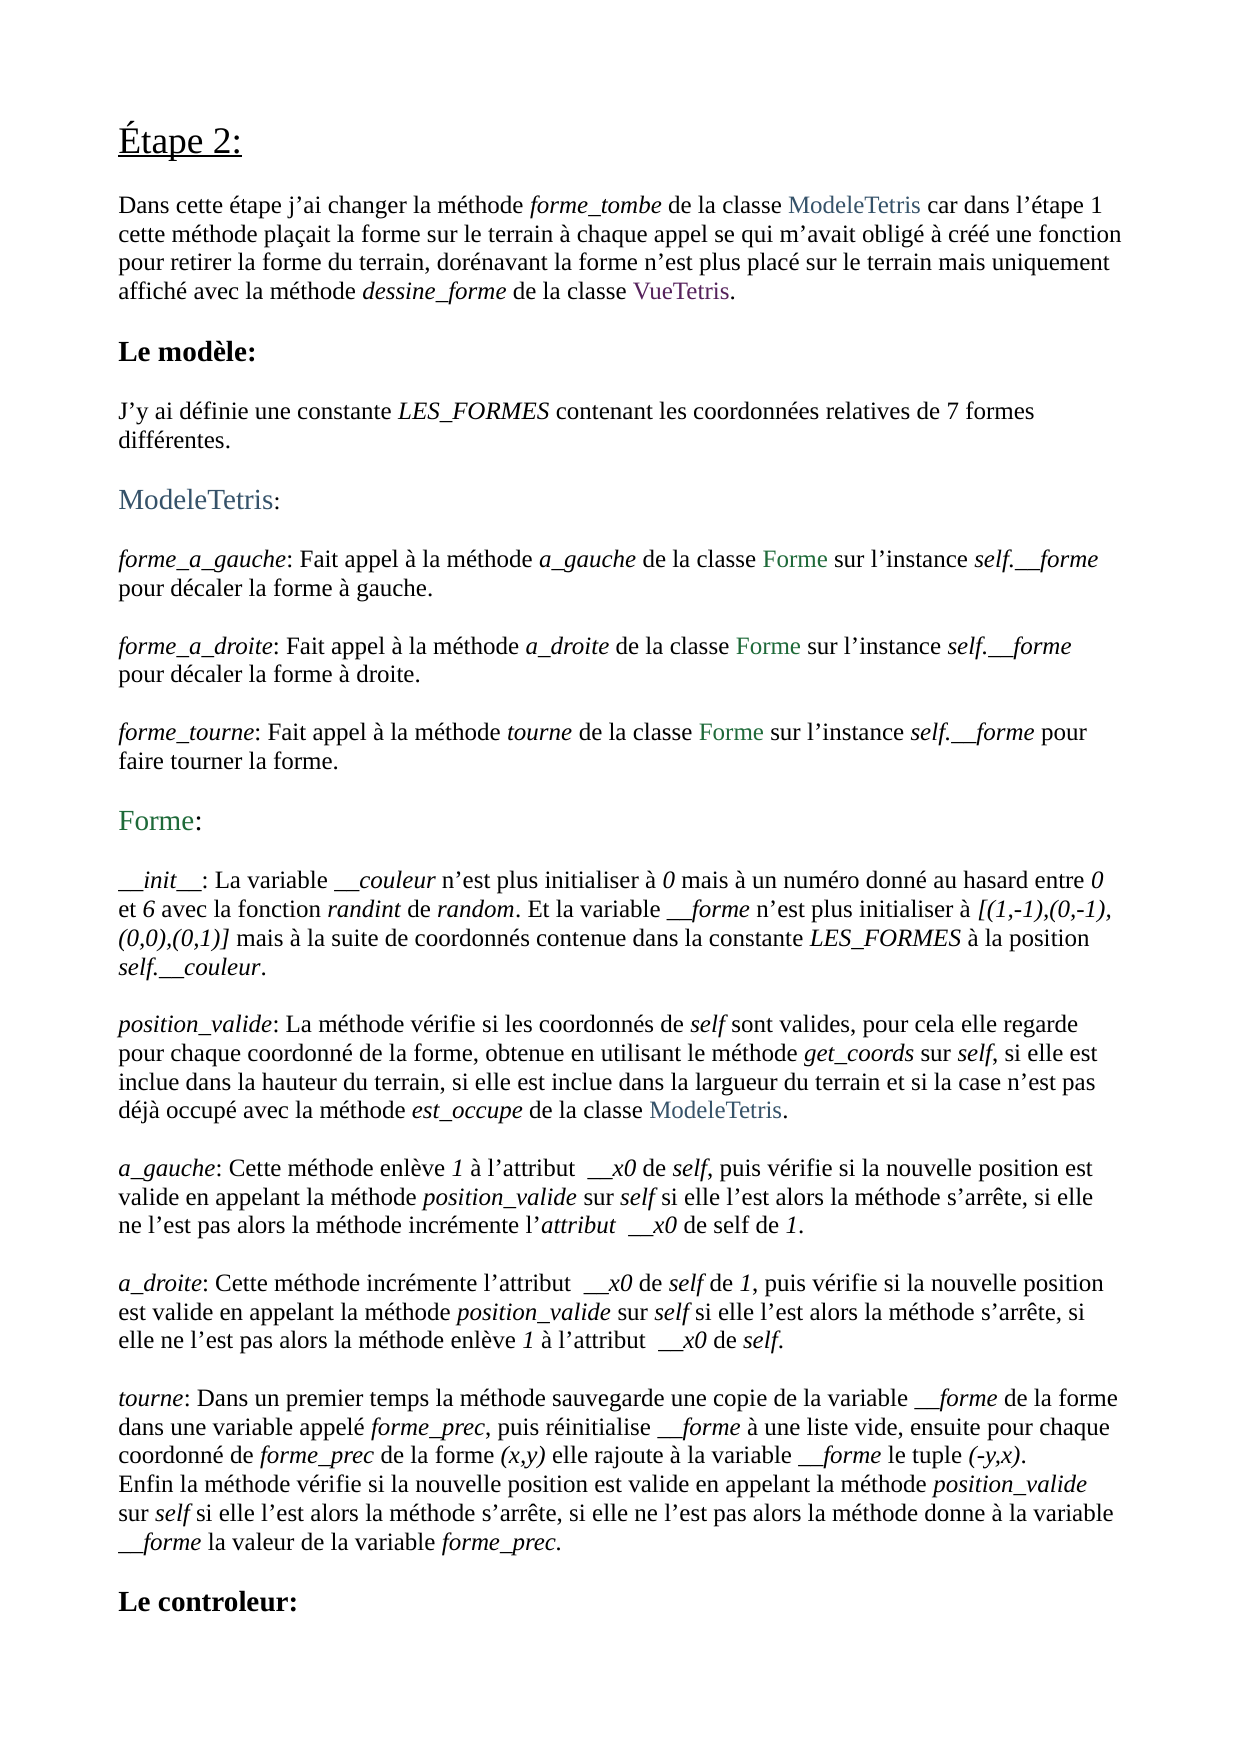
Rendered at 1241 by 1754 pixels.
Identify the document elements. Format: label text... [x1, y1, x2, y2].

text Le controleur: [118, 1584, 1122, 1618]
text Enfin la méthode vérifie si la nouvelle position est valide en appelant la méthode position_valide sur self si elle l’est alors la méthode s’arrête, si elle ne l’est pas alors la méthode donne à la variable __forme la valeur de la variable forme_prec. [118, 1469, 1122, 1556]
text ModeleTetris: [118, 482, 1122, 516]
text J’y ai définie une constante LES_FORMES contenant les coordonnées relatives de 7 formes différentes. [118, 396, 1122, 453]
text position_valide: La méthode vérifie si les coordonnés de self sont valides, pour cela elle regarde pour chaque coordonné de la forme, obtenue en utilisant le méthode get_coords sur self, si elle est inclue dans la hauteur du terrain, si elle est inclue dans la largueur du terrain et si la case n’est pas déjà occupé avec la méthode est_occupe de la classe ModeleTetris. [118, 1009, 1122, 1124]
text forme_a_gauche: Fait appel à la méthode a_gauche de la classe Forme sur l’instance self.__forme pour décaler la forme à gauche. [118, 544, 1122, 602]
text a_droite: Cette méthode incrémente l’attribut __x0 de self de 1, puis vérifie si la nouvelle position est valide en appelant la méthode position_valide sur self si elle l’est alors la méthode s’arrête, si elle ne l’est pas alors la méthode enlève 1 à l’attribut __x0 de self. [118, 1268, 1122, 1354]
text a_gauche: Cette méthode enlève 1 à l’attribut __x0 de self, puis vérifie si la nouvelle position est valide en appelant la méthode position_valide sur self si elle l’est alors la méthode s’arrête, si elle ne l’est pas alors la méthode incrémente l’attribut __x0 de self de 1. [118, 1153, 1122, 1239]
text Le modèle: [118, 334, 1122, 367]
text tourne: Dans un premier temps la méthode sauvegarde une copie de la variable __forme de la forme dans une variable appelé forme_prec, puis réinitialise __forme à une liste vide, ensuite pour chaque coordonné de forme_prec de la forme (x,y) elle rajoute à la variable __forme le tuple (-y,x). [118, 1383, 1122, 1469]
text forme_a_droite: Fait appel à la méthode a_droite de la classe Forme sur l’instance self.__forme pour décaler la forme à droite. [118, 631, 1122, 688]
text forme_tourne: Fait appel à la méthode tourne de la classe Forme sur l’instance self.__forme pour faire tourner la forme. [118, 717, 1122, 774]
text Forme: [118, 803, 1122, 837]
text __init__: La variable __couleur n’est plus initialiser à 0 mais à un numéro donné au hasard entre 0 et 6 avec la fonction randint de random. Et la variable __forme n’est plus initialiser à [(1,-1),(0,-1),(0,0),(0,1)] mais à la suite de coordonnés contenue dans la constante LES_FORMES à la position self.__couleur. [118, 866, 1122, 981]
text Dans cette étape j’ai changer la méthode forme_tombe de la classe ModeleTetris car dans l’étape 1 cette méthode plaçait la forme sur le terrain à chaque appel se qui m’avait obligé à créé une fonction pour retirer la forme du terrain, dorénavant la forme n’est plus placé sur le terrain mais uniquement affiché avec la méthode dessine_forme de la classe VueTetris. [118, 190, 1122, 305]
text Étape 2: [118, 118, 1122, 161]
